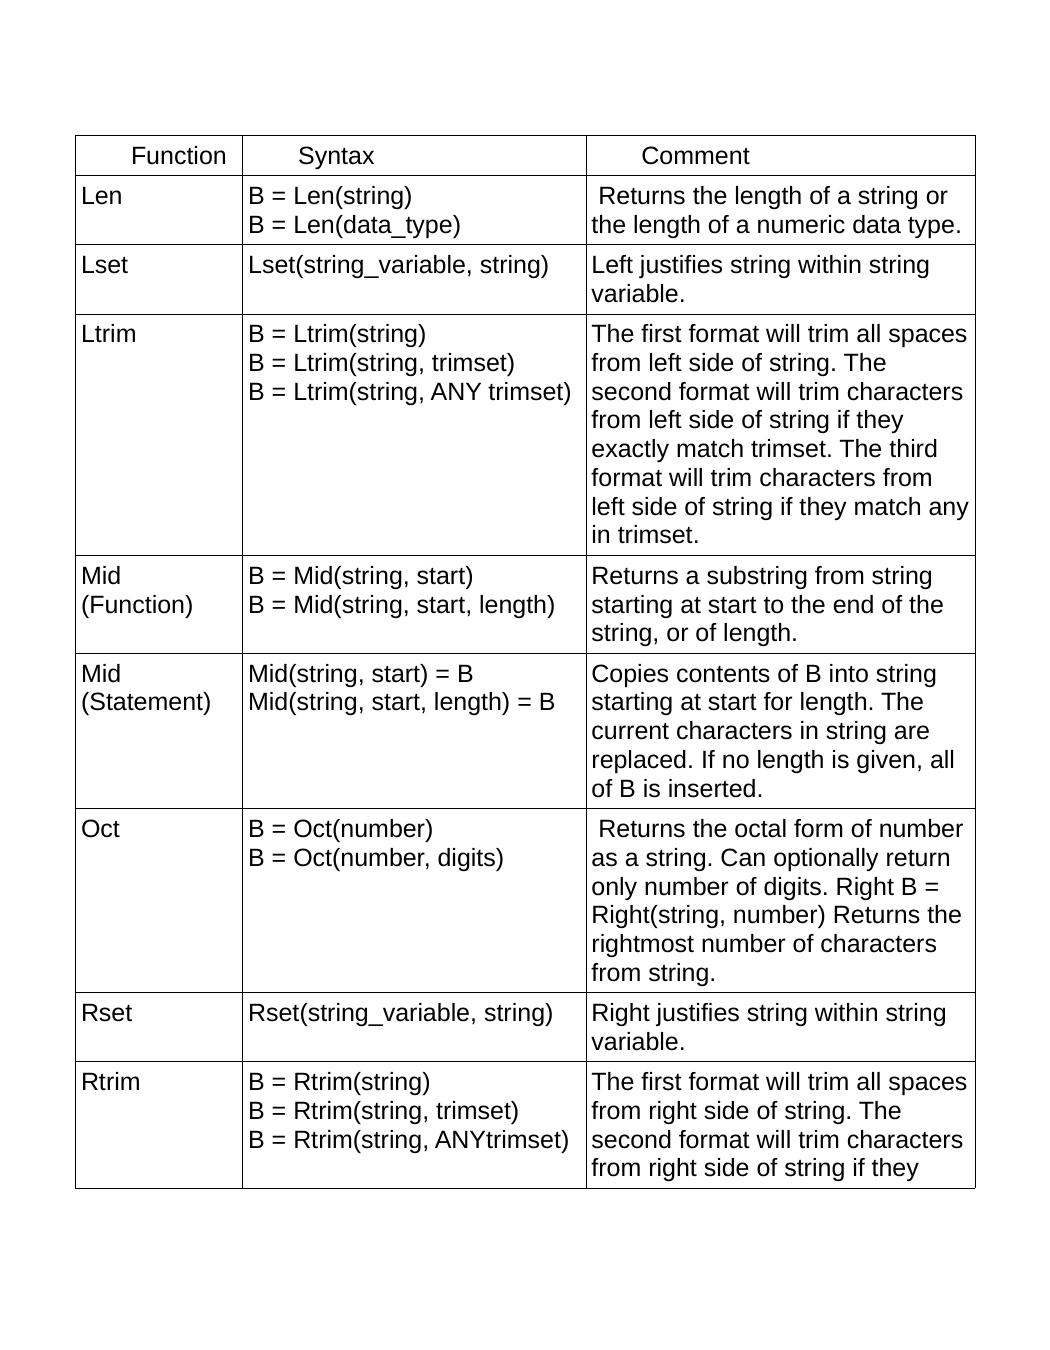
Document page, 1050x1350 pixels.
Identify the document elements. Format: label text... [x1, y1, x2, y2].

table_cell Returns the octal form of number as a string. Can optionally return only number of digits. Right B = Right(string, number) Returns the rightmost number of characters from string. [587, 809, 975, 992]
table_cell Lset [76, 245, 242, 313]
table_header Syntax [243, 136, 586, 175]
table_cell Returns the length of a string or the length of a numeric data type. [587, 176, 975, 244]
table_cell Oct [76, 809, 242, 992]
table_cell Len [76, 176, 242, 244]
table_cell B = Mid(string, start) B = Mid(string, start, length) [243, 556, 586, 653]
table_cell B = Len(string) B = Len(data_type) [243, 176, 586, 244]
table_cell Rtrim [76, 1062, 242, 1188]
table_header Function [76, 136, 242, 175]
table_cell B = Oct(number) B = Oct(number, digits) [243, 809, 586, 992]
table_cell Rset [76, 993, 242, 1061]
table_cell Mid(string, start) = B Mid(string, start, length) = B [243, 654, 586, 808]
table_cell B = Rtrim(string) B = Rtrim(string, trimset) B = Rtrim(string, ANYtrimset) [243, 1062, 586, 1188]
table_cell Rset(string_variable, string) [243, 993, 586, 1061]
table_cell Lset(string_variable, string) [243, 245, 586, 313]
table_cell Left justifies string within string variable. [587, 245, 975, 313]
table_cell Returns a substring from string starting at start to the end of the string, or of length. [587, 556, 975, 653]
table_cell B = Ltrim(string) B = Ltrim(string, trimset) B = Ltrim(string, ANY trimset) [243, 315, 586, 555]
table_cell Right justifies string within string variable. [587, 993, 975, 1061]
table_cell Mid (Statement) [76, 654, 242, 808]
table_cell Ltrim [76, 315, 242, 555]
table_header Comment [587, 136, 975, 175]
table_cell The first format will trim all spaces from left side of string. The second format will trim characters from left side of string if they exactly match trimset. The third format will trim characters from left side of string if they match any in trimset. [587, 315, 975, 555]
table_cell Copies contents of B into string starting at start for length. The current characters in string are replaced. If no length is given, all of B is inserted. [587, 654, 975, 808]
table_cell Mid (Function) [76, 556, 242, 653]
table_cell The first format will trim all spaces from right side of string. The second format will trim characters from right side of string if they [587, 1062, 975, 1188]
